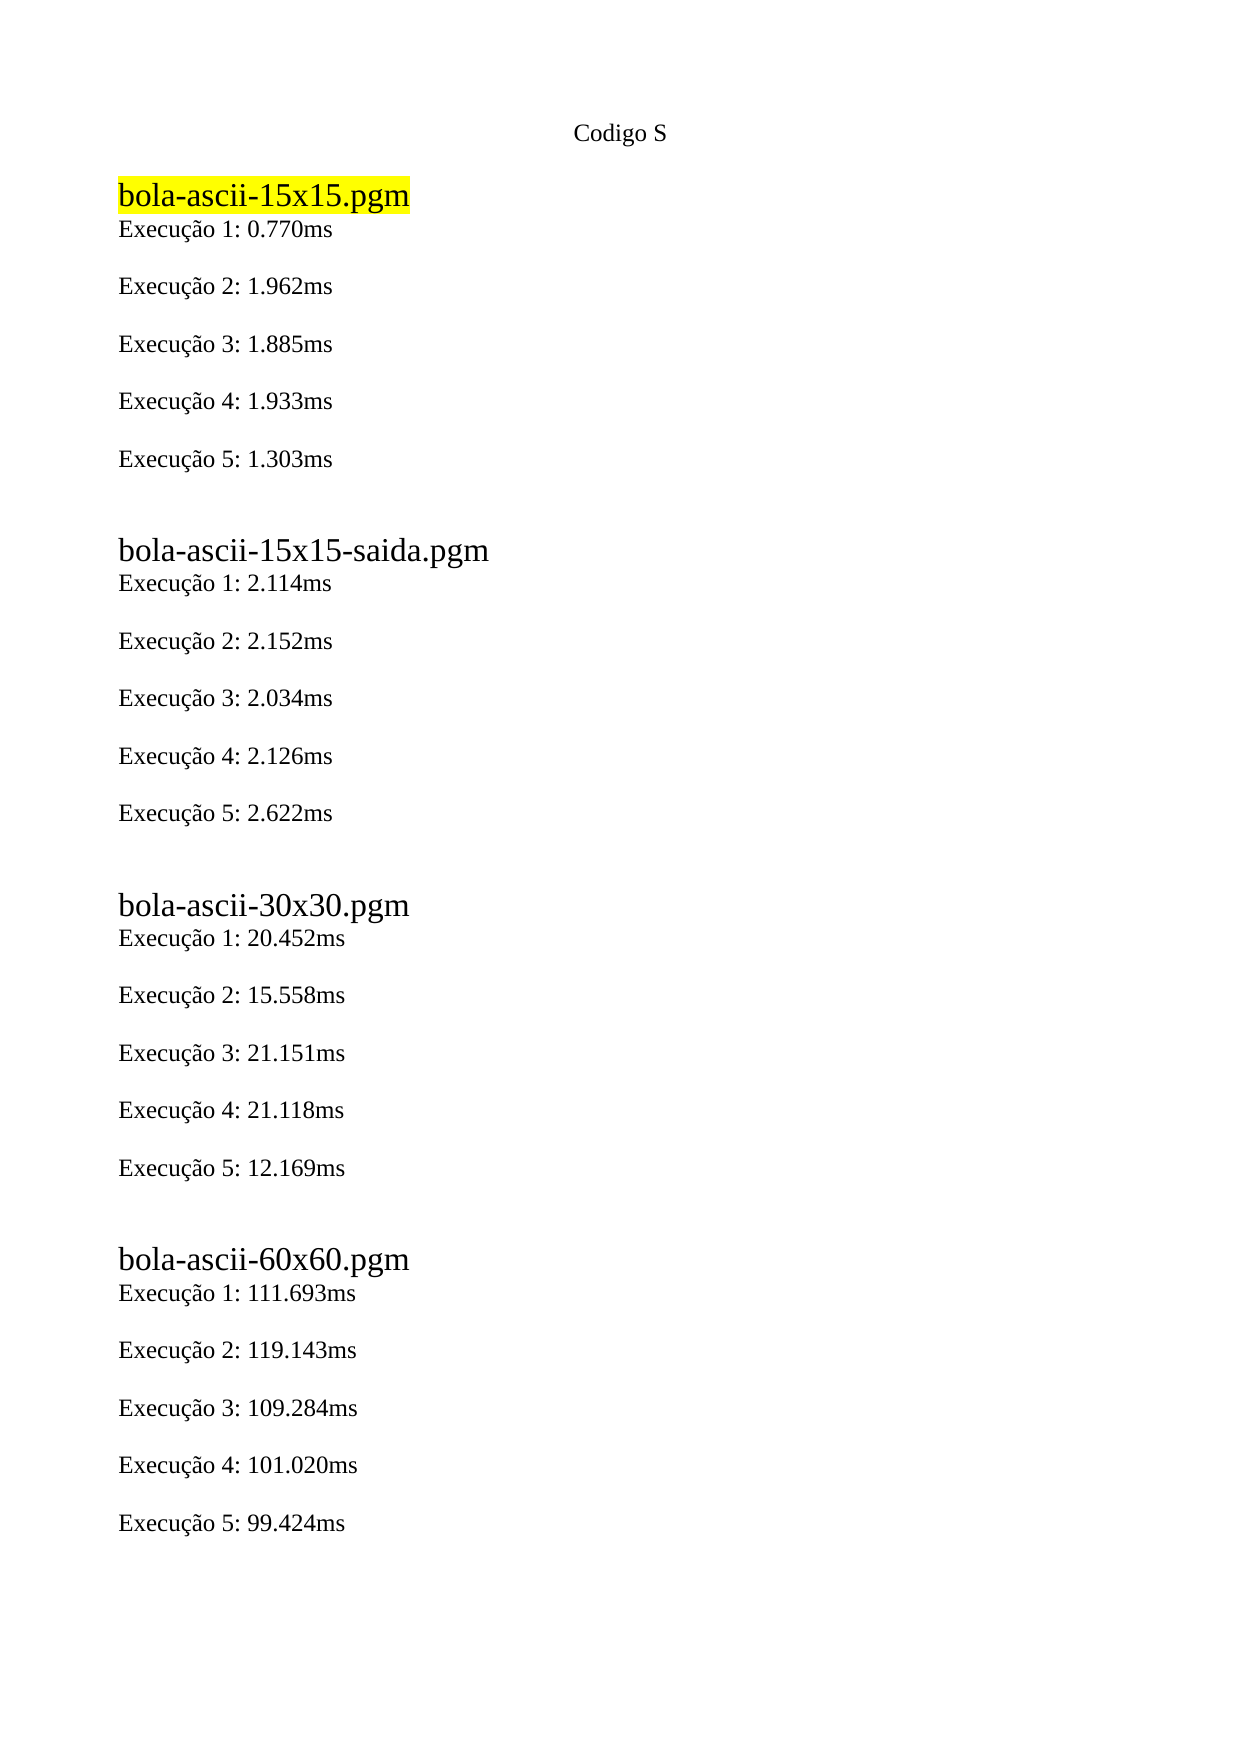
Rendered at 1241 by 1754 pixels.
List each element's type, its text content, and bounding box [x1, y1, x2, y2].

text Execução 2: 1.962ms [118, 271, 1122, 300]
text Execução 1: 2.114ms [118, 568, 1122, 597]
text Execução 5: 12.169ms [118, 1153, 1122, 1182]
text Execução 2: 119.143ms [118, 1335, 1122, 1364]
text bola-ascii-15x15.pgm [118, 176, 1122, 214]
text Execução 1: 0.770ms [118, 214, 1122, 243]
text Execução 1: 20.452ms [118, 923, 1122, 952]
text bola-ascii-30x30.pgm [118, 885, 1122, 923]
text Codigo S [118, 118, 1122, 147]
text Execução 1: 111.693ms [118, 1278, 1122, 1306]
text Execução 3: 21.151ms [118, 1038, 1122, 1067]
text Execução 2: 2.152ms [118, 626, 1122, 655]
text bola-ascii-15x15-saida.pgm [118, 530, 1122, 568]
text Execução 3: 109.284ms [118, 1393, 1122, 1421]
text Execução 5: 1.303ms [118, 444, 1122, 473]
text Execução 4: 1.933ms [118, 386, 1122, 415]
text Execução 2: 15.558ms [118, 981, 1122, 1009]
text bola-ascii-60x60.pgm [118, 1239, 1122, 1278]
text Execução 3: 1.885ms [118, 329, 1122, 358]
text Execução 4: 21.118ms [118, 1096, 1122, 1124]
text Execução 3: 2.034ms [118, 683, 1122, 712]
text Execução 5: 99.424ms [118, 1508, 1122, 1536]
text Execução 5: 2.622ms [118, 798, 1122, 827]
text Execução 4: 2.126ms [118, 741, 1122, 770]
text Execução 4: 101.020ms [118, 1450, 1122, 1479]
